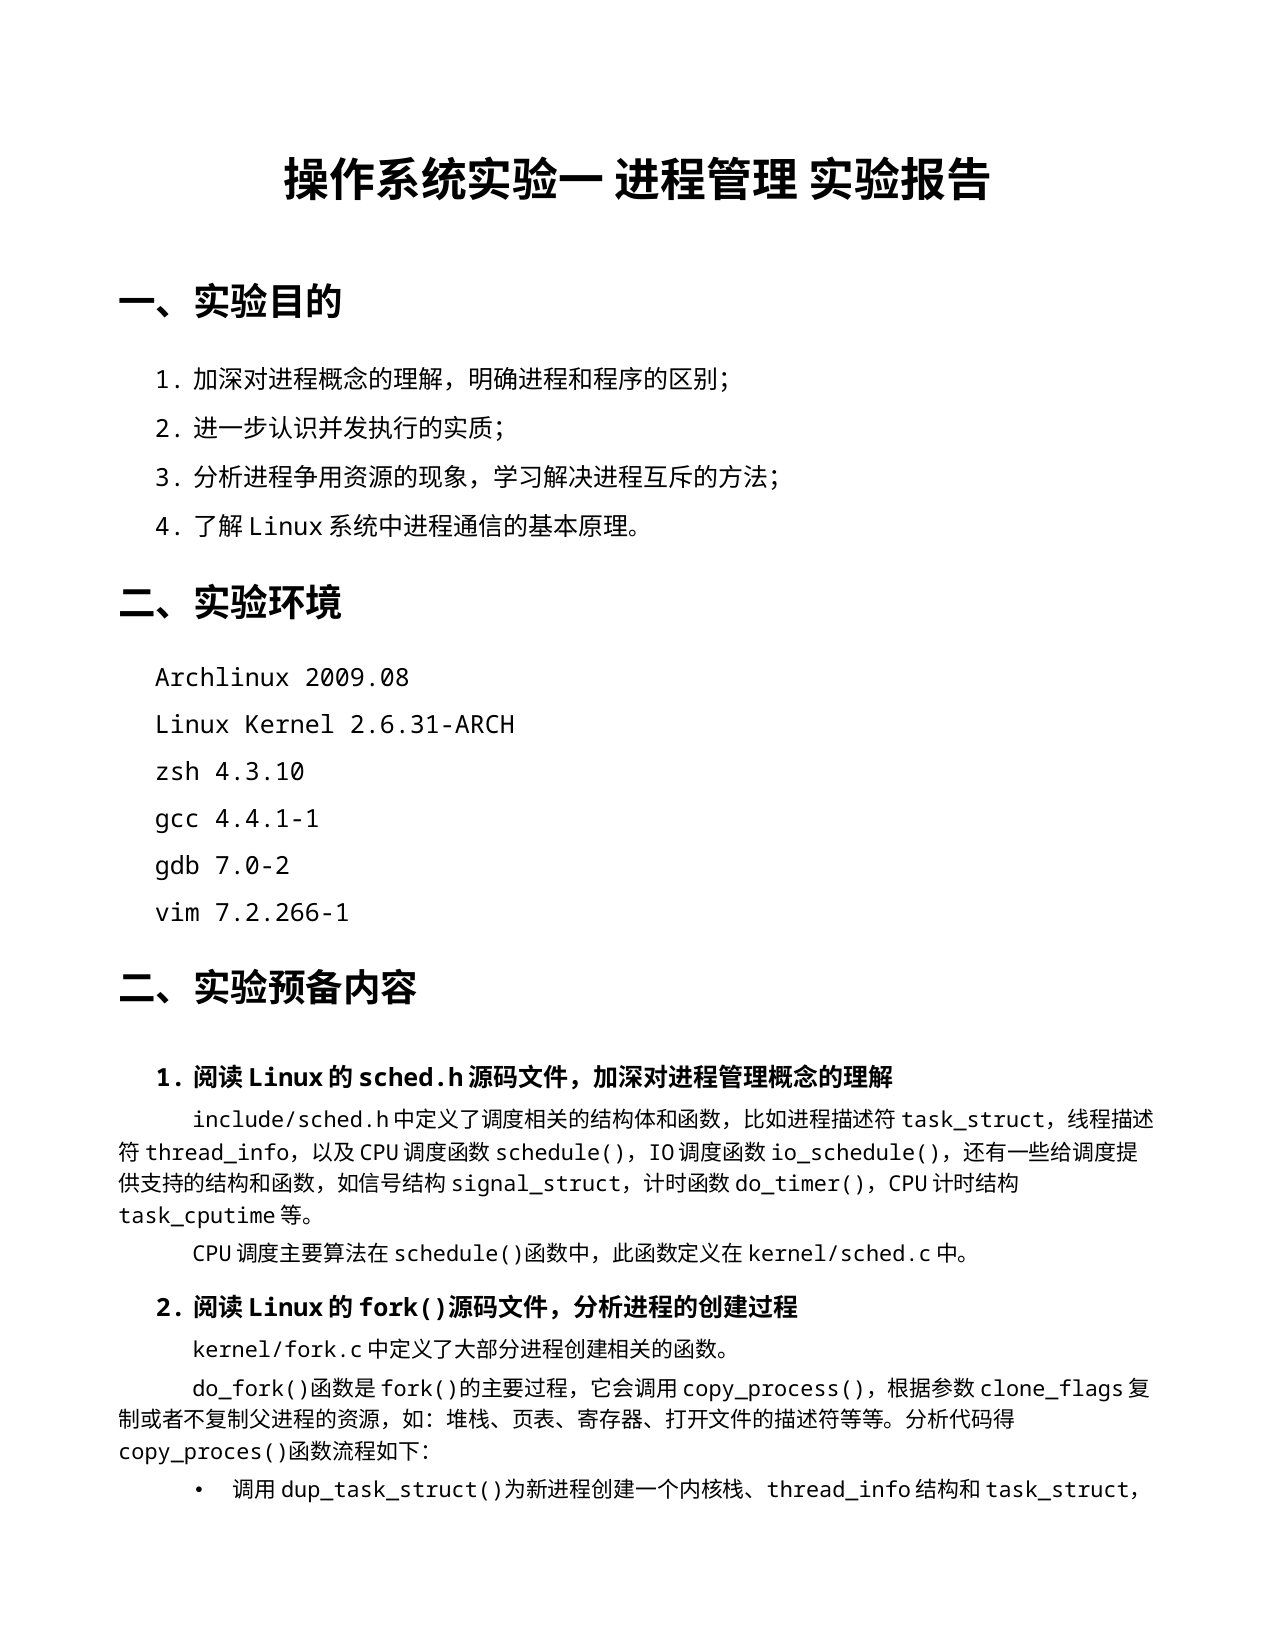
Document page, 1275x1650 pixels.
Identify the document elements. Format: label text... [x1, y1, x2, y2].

text include/sched.h中定义了调度相关的结构体和函数，比如进程描述符task_struct，线程描述符 thread_info，以及CPU调度函数schedule()，IO调度函数io_schedule()，还有一些给调度提供支持的结构和函数，如信号结构signal_struct，计时函数do_timer()，CPU计时结构task_cputime等。 [118, 1100, 1157, 1230]
text kernel/fork.c中定义了大部分进程创建相关的函数。 [118, 1330, 1157, 1364]
text CPU调度主要算法在schedule()函数中，此函数定义在kernel/sched.c中。 [118, 1236, 1157, 1268]
list 进一步认识并发执行的实质； [154, 408, 1157, 444]
list 了解Linux系统中进程通信的基本原理。 [154, 507, 1157, 543]
text do_fork()函数是fork()的主要过程，它会调用copy_process()，根据参数clone_flags复制或者不复制父进程的资源，如：堆栈、页表、寄存器、打开文件的描述符等等。分析代码得copy_proces()函数流程如下： [118, 1371, 1157, 1466]
text 二、实验预备内容 [118, 958, 1157, 1012]
list Archlinux 2009.08 [154, 659, 1157, 693]
list 阅读Linux的fork()源码文件，分析进程的创建过程 [156, 1287, 1157, 1324]
list 分析进程争用资源的现象，学习解决进程互斥的方法； [154, 458, 1157, 494]
list 阅读Linux的sched.h源码文件，加深对进程管理概念的理解 [156, 1058, 1157, 1094]
list vim 7.2.266-1 [154, 894, 1157, 929]
text 一、实验目的 [118, 272, 1157, 327]
list Linux Kernel 2.6.31-ARCH [154, 706, 1157, 740]
list zsh 4.3.10 [154, 753, 1157, 787]
list 二、实验环境 [118, 572, 1157, 627]
subtitle 操作系统实验一 进程管理 实验报告 [118, 143, 1157, 209]
list gdb 7.0-2 [154, 847, 1157, 882]
list 调用dup_task_struct()为新进程创建一个内核栈、thread_info结构和task_struct， [195, 1472, 1157, 1504]
list gcc 4.4.1-1 [154, 800, 1157, 834]
list 加深对进程概念的理解，明确进程和程序的区别； [154, 359, 1157, 395]
